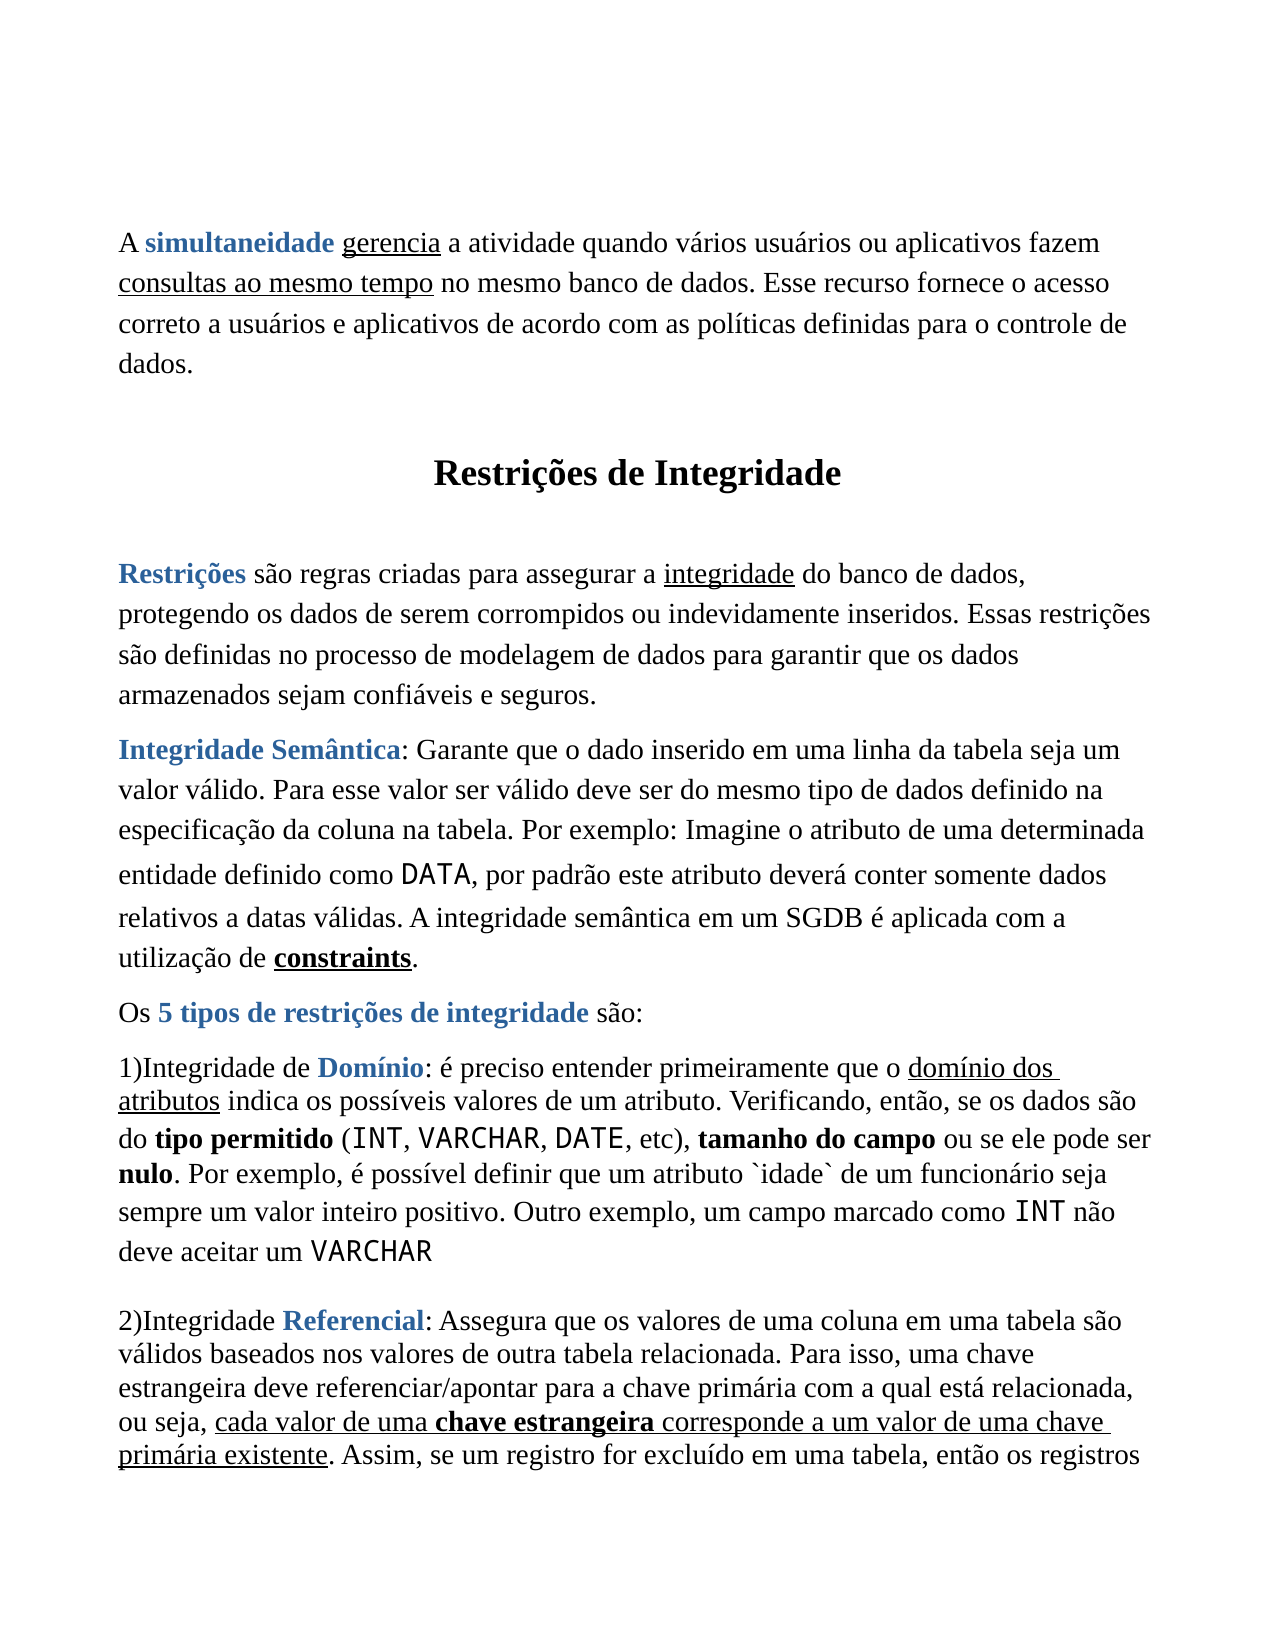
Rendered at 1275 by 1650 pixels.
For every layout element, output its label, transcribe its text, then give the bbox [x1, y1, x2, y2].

text Restrições são regras criadas para assegurar a integridade do banco de dados, protegendo os dados de serem corrompidos ou indevidamente inseridos. Essas restrições são definidas no processo de modelagem de dados para garantir que os dados armazenados sejam confiáveis e seguros. [118, 516, 1157, 711]
text Os 5 tipos de restrições de integridade são: [118, 995, 1157, 1028]
text Integridade Semântica: Garante que o dado inserido em uma linha da tabela seja um valor válido. Para esse valor ser válido deve ser do mesmo tipo de dados definido na especificação da coluna na tabela. Por exemplo: Imagine o atributo de uma determinada entidade definido como DATA, por padrão este atributo deverá conter somente dados relativos a datas válidas. A integridade semântica em um SGDB é aplicada com a utilização de constraints. [118, 732, 1157, 974]
list Integridade Referencial: Assegura que os valores de uma coluna em uma tabela são válidos baseados nos valores de outra tabela relacionada. Para isso, uma chave estrangeira deve referenciar/apontar para a chave primária com a qual está relacionada, ou seja, cada valor de uma chave estrangeira corresponde a um valor de uma chave primária existente. Assim, se um registro for excluído em uma tabela, então os registros [118, 1303, 1157, 1471]
list Integridade de Domínio: é preciso entender primeiramente que o domínio dos atributos indica os possíveis valores de um atributo. Verificando, então, se os dados são do tipo permitido (INT, VARCHAR, DATE, etc), tamanho do campo ou se ele pode ser nulo. Por exemplo, é possível definir que um atributo `idade` de um funcionário seja sempre um valor inteiro positivo. Outro exemplo, um campo marcado como INT não deve aceitar um VARCHAR [118, 1050, 1157, 1303]
text A simultaneidade gerencia a atividade quando vários usuários ou aplicativos fazem consultas ao mesmo tempo no mesmo banco de dados. Esse recurso fornece o acesso correto a usuários e aplicativos de acordo com as políticas definidas para o controle de dados. [118, 225, 1157, 379]
text Restrições de Integridade [118, 450, 1157, 493]
